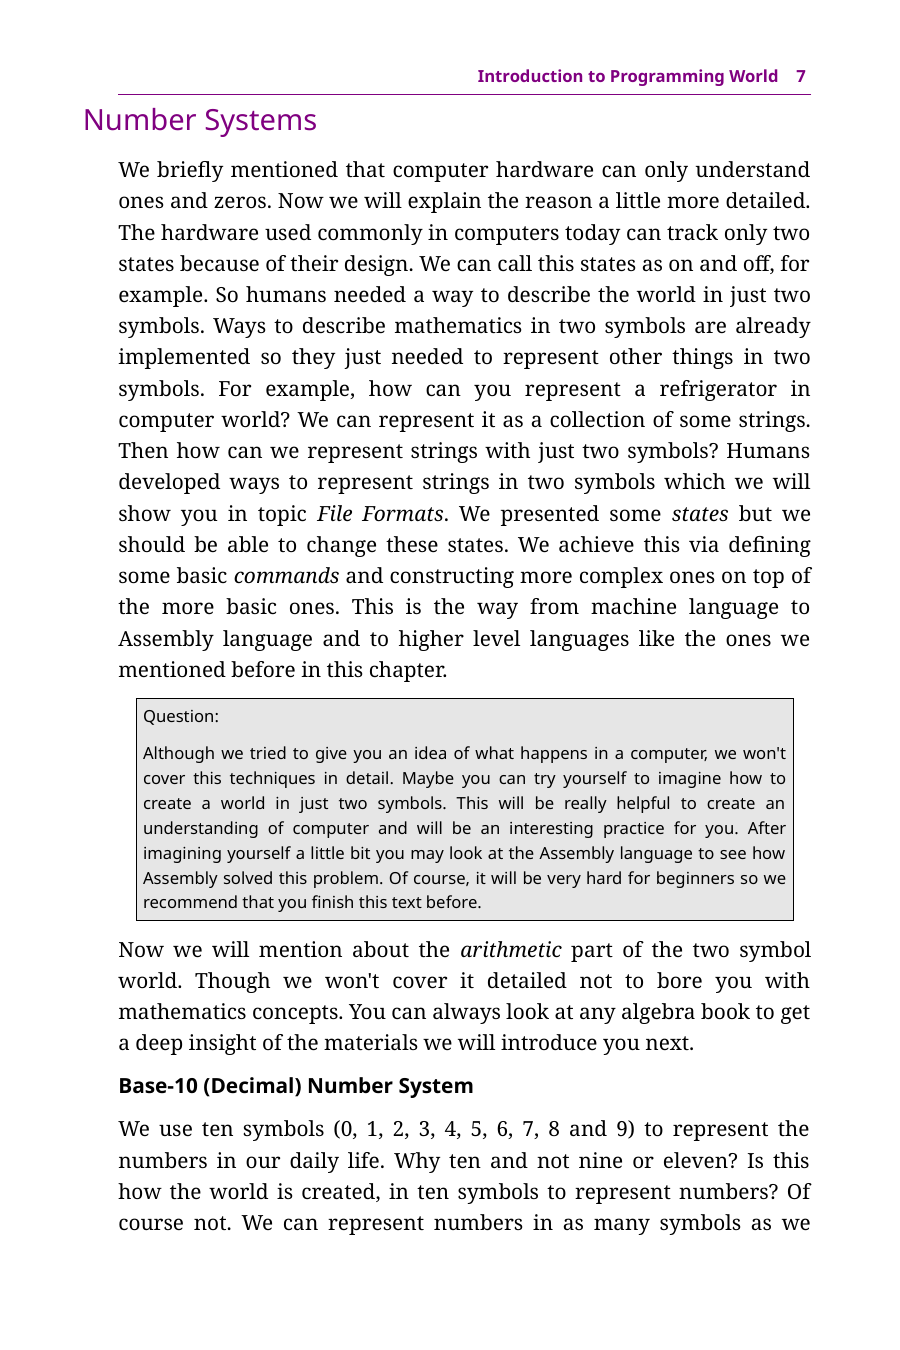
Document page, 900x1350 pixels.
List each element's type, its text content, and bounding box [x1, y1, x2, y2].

text We use ten symbols (0, 1, 2, 3, 4, 5, 6, 7, 8 and 9) to represent the numbers in our daily life. Why ten and not nine or eleven? Is this how the world is created, in ten symbols to represent numbers? Of course not. We can represent numbers in as many symbols as we [118, 1114, 811, 1237]
subtitle Number Systems [83, 100, 811, 139]
subtitle Base-10 (Decimal) Number System [118, 1072, 811, 1100]
text Question: [137, 699, 793, 728]
text We briefly mentioned that computer hardware can only understand ones and zeros. Now we will explain the reason a little more detailed. The hardware used commonly in computers today can track only two states because of their design. We can call this states as on and off, for example. So humans needed a way to describe the world in just two symbols. Ways to describe mathematics in two symbols are already implemented so they just needed to represent other things in two symbols. For example, how can you represent a refrigerator in computer world? We can represent it as a collection of some strings. Then how can we represent strings with just two symbols? Humans developed ways to represent strings in two symbols which we will show you in topic File Formats. We presented some states but we should be able to change these states. We achieve this via defining some basic commands and constructing more complex ones on top of the more basic ones. This is the way from machine language to Assembly language and to higher level languages like the ones we mentioned before in this chapter. [118, 155, 811, 683]
text Although we tried to give you an idea of what happens in a computer, we won't cover this techniques in detail. Maybe you can try yourself to imagine how to create a world in just two symbols. This will be really helpful to create an understanding of computer and will be an interesting practice for you. After imagining yourself a little bit you may look at the Assembly language to see how Assembly solved this problem. Of course, it will be very hard for beginners so we recommend that you finish this text before. [137, 735, 793, 920]
text Now we will mention about the arithmetic part of the two symbol world. Though we won't cover it detailed not to bore you with mathematics concepts. You can always look at any algebra book to get a deep insight of the materials we will introduce you next. [118, 935, 811, 1057]
